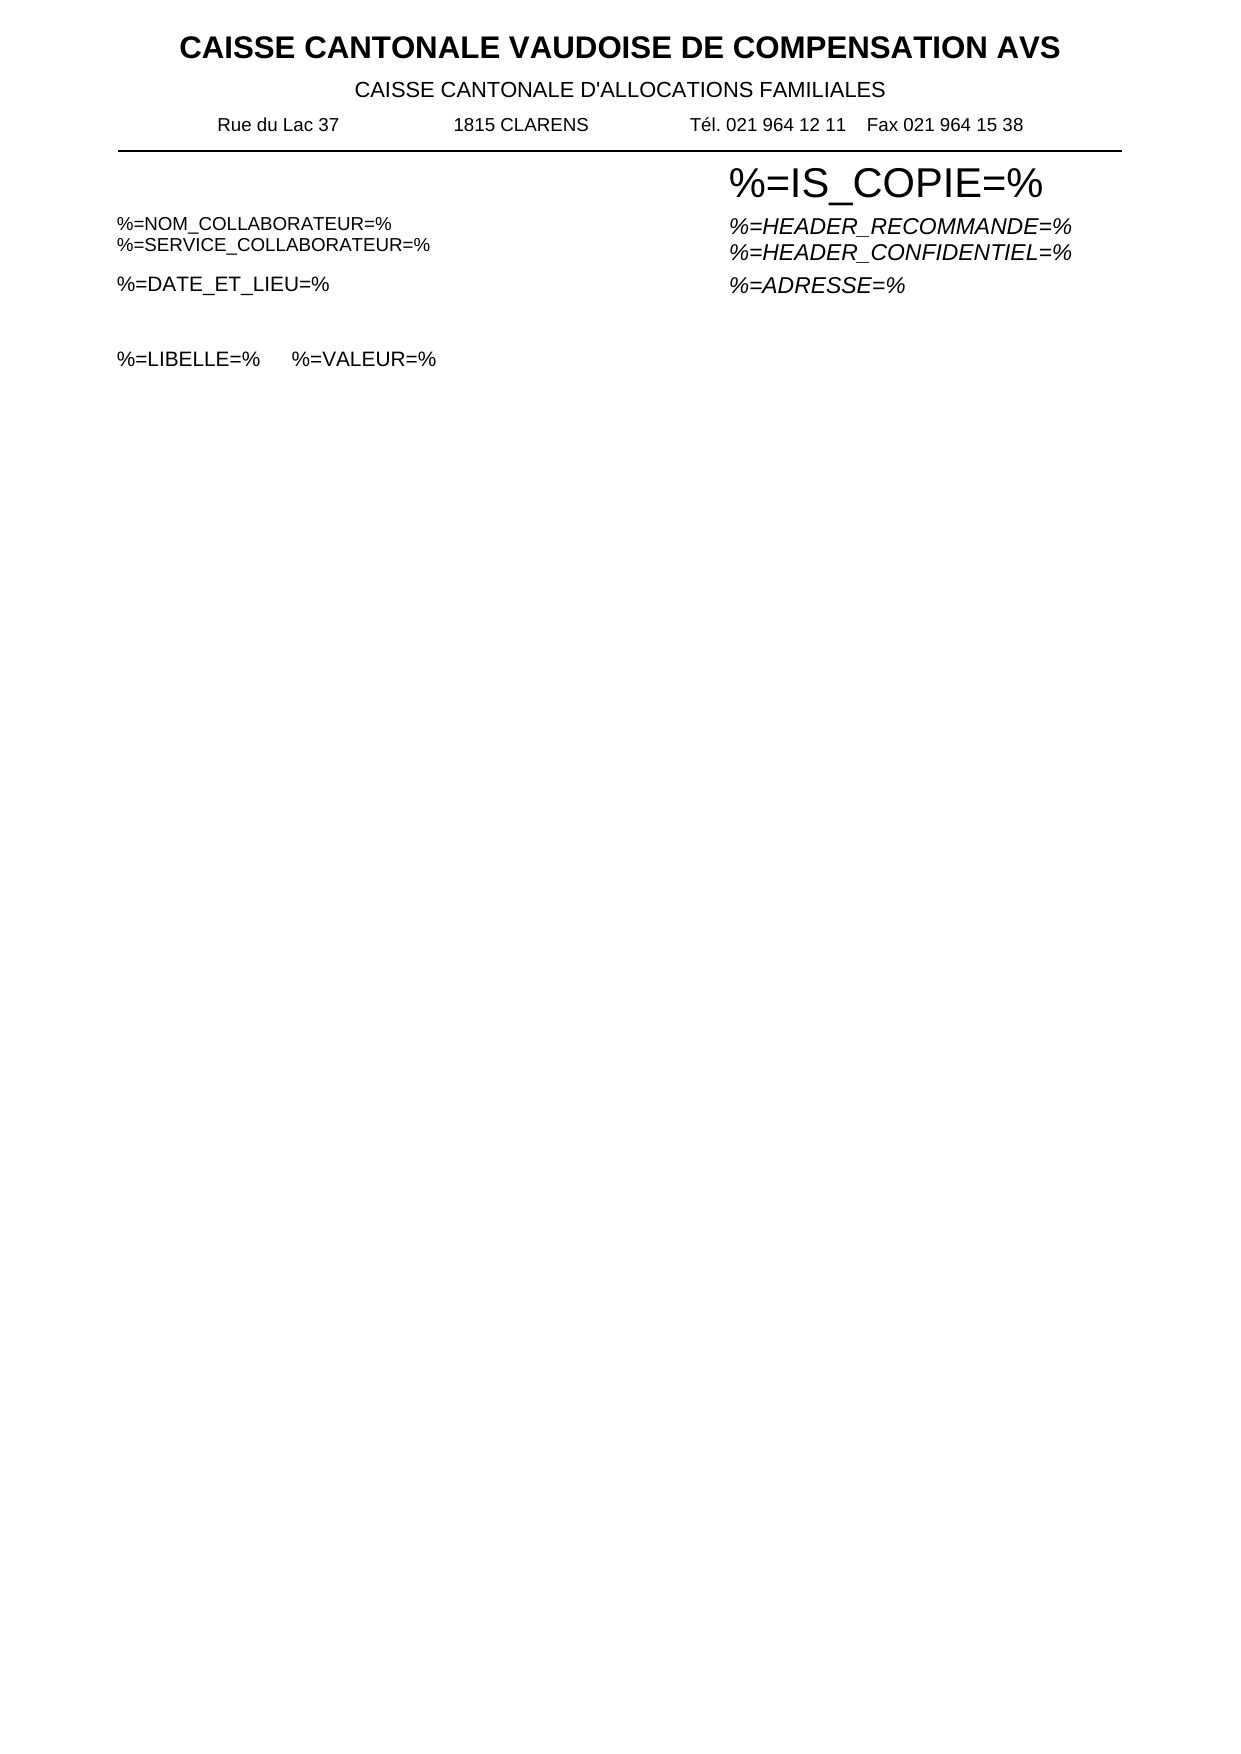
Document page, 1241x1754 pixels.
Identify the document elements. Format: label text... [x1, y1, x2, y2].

text CAISSE CANTONALE D'ALLOCATIONS FAMILIALES [118, 77, 1122, 102]
table_cell [293, 301, 723, 342]
table_cell %=ADRESSE=% [723, 266, 1123, 377]
table_cell %=LIBELLE=% [118, 342, 293, 377]
table_header [118, 152, 723, 207]
table_cell %=VALEUR=% [293, 342, 723, 377]
table_cell %=HEADER_RECOMMANDE=% %=HEADER_CONFIDENTIEL=% [723, 207, 1123, 266]
text CAISSE CANTONALE VAUDOISE DE COMPENSATION AVS [118, 29, 1122, 65]
table_header %=IS_COPIE=% [723, 152, 1123, 207]
table_cell %=NOM_COLLABORATEUR=% %=SERVICE_COLLABORATEUR=% [118, 207, 723, 266]
table_cell %=DATE_ET_LIEU=% [118, 266, 723, 301]
table_cell [118, 301, 293, 342]
text Rue du Lac 37 1815 CLARENS Tél. 021 964 12 11 Fax 021 964 15 38 [118, 114, 1122, 136]
